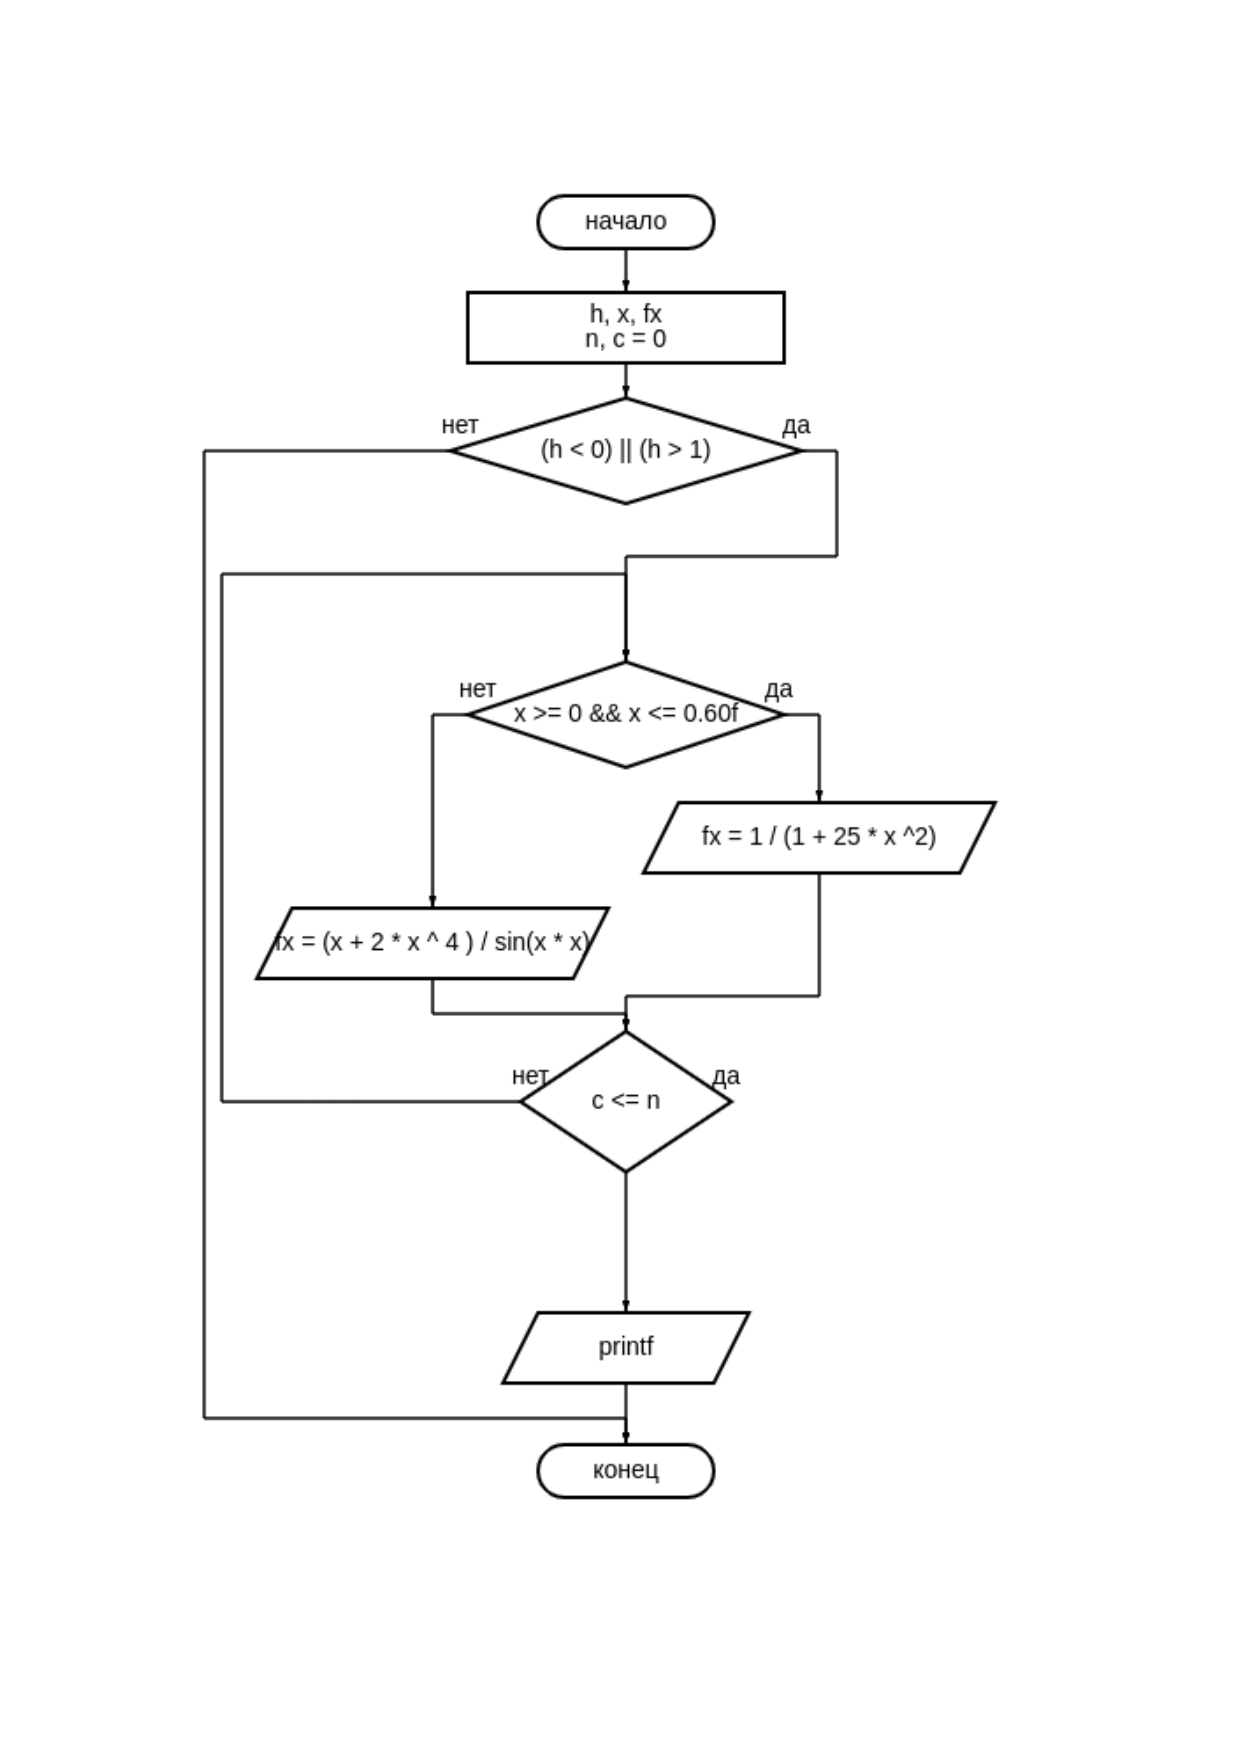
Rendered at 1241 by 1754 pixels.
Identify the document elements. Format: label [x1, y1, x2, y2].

picture [150, 161, 1013, 1496]
